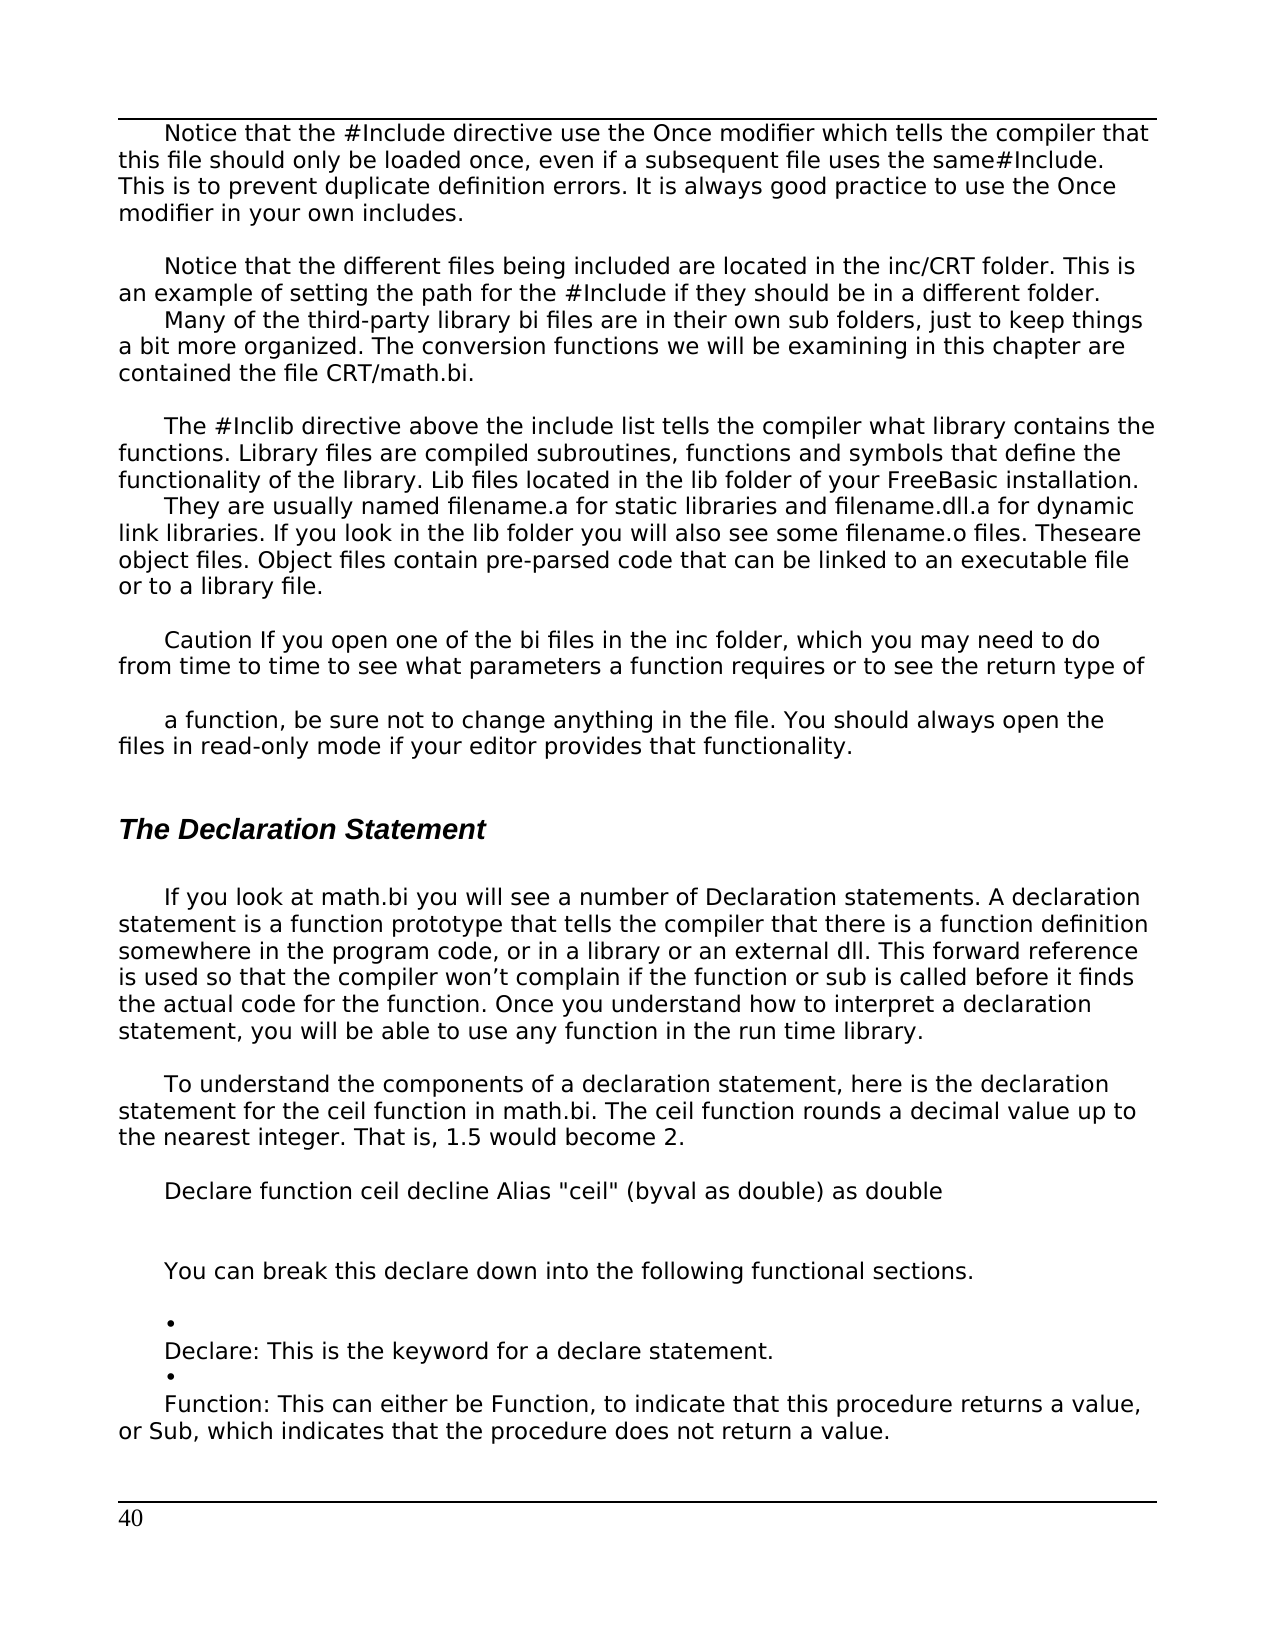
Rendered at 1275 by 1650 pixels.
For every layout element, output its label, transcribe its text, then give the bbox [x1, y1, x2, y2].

text Declare: This is the keyword for a declare statement. [118, 1338, 1157, 1364]
text • [118, 1311, 1157, 1338]
text Notice that the #Include directive use the Once modifier which tells the compiler that this file should only be loaded once, even if a subsequent file uses the same#Include. This is to prevent duplicate definition errors. It is always good practice to use the Once modifier in your own includes. [118, 120, 1157, 227]
text Declare function ceil decline Alias "ceil" (byval as double) as double [118, 1178, 1157, 1204]
text To understand the components of a declaration statement, here is the declaration statement for the ceil function in math.bi. The ceil function rounds a decimal value up to the nearest integer. That is, 1.5 would become 2. [118, 1071, 1157, 1151]
text a function, be sure not to change anything in the file. You should always open the files in read-only mode if your editor provides that functionality. [118, 707, 1157, 760]
subtitle The Declaration Statement [118, 812, 1157, 845]
text Function: This can either be Function, to indicate that this procedure returns a value, or Sub, which indicates that the procedure does not return a value. [118, 1391, 1157, 1444]
text Caution If you open one of the bi files in the inc folder, which you may need to do from time to time to see what parameters a function requires or to see the return type of [118, 627, 1157, 680]
text Many of the third-party library bi files are in their own sub folders, just to keep things a bit more organized. The conversion functions we will be examining in this chapter are contained the file CRT/math.bi. [118, 307, 1157, 387]
text If you look at math.bi you will see a number of Declaration statements. A declaration statement is a function prototype that tells the compiler that there is a function definition somewhere in the program code, or in a library or an external dll. This forward reference is used so that the compiler won’t complain if the function or sub is called before it finds the actual code for the function. Once you understand how to interpret a declaration statement, you will be able to use any function in the run time library. [118, 884, 1157, 1044]
text You can break this declare down into the following functional sections. [118, 1258, 1157, 1284]
text • [118, 1364, 1157, 1391]
text The #Inclib directive above the include list tells the compiler what library contains the functions. Library files are compiled subroutines, functions and symbols that define the functionality of the library. Lib files located in the lib folder of your FreeBasic installation. [118, 413, 1157, 493]
text They are usually named filename.a for static libraries and filename.dll.a for dynamic link libraries. If you look in the lib folder you will also see some filename.o files. Theseare object files. Object files contain pre-parsed code that can be linked to an executable file or to a library file. [118, 493, 1157, 600]
text Notice that the different files being included are located in the inc/CRT folder. This is an example of setting the path for the #Include if they should be in a different folder. [118, 253, 1157, 307]
